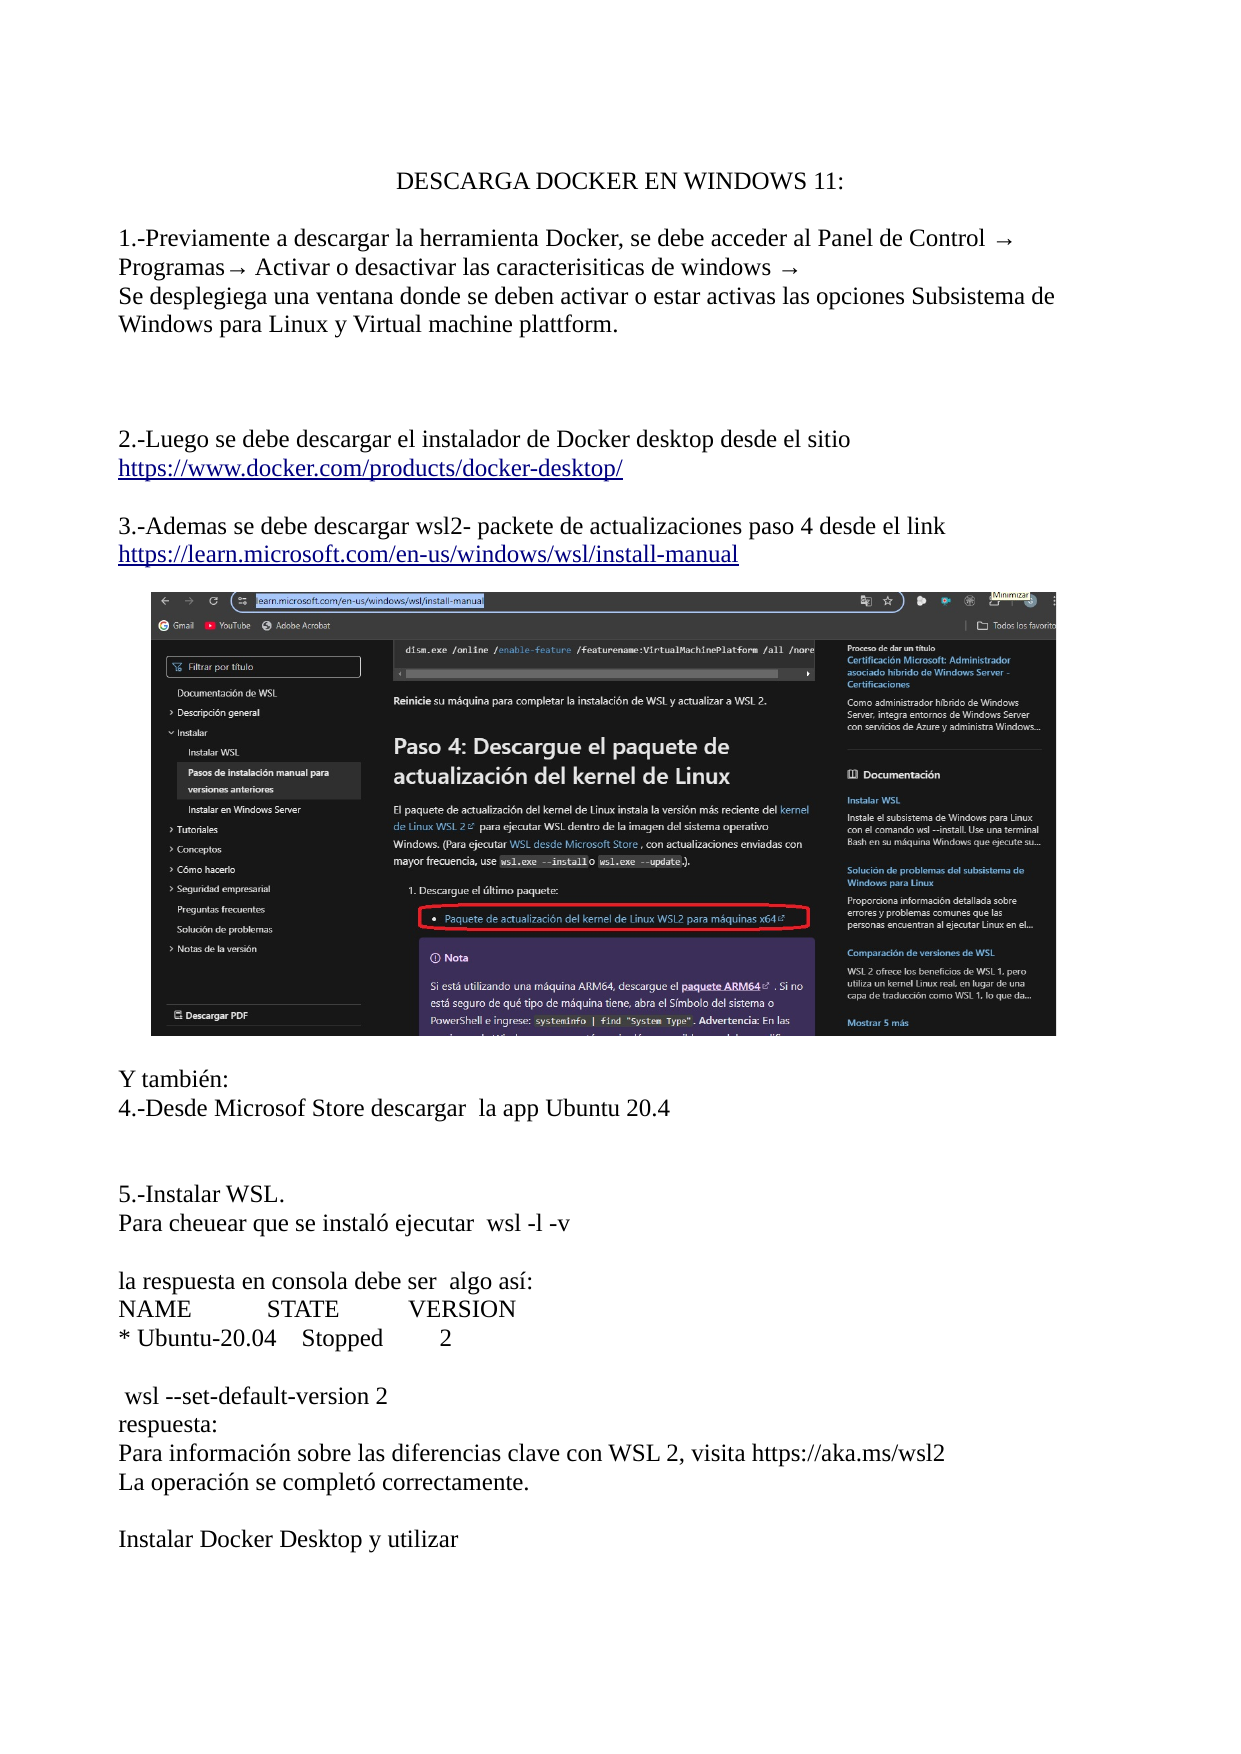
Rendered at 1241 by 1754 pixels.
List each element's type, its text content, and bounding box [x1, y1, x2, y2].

text * Ubuntu-20.04 Stopped 2 [118, 1323, 1122, 1352]
text 3.-Ademas se debe descargar wsl2- packete de actualizaciones paso 4 desde el link https://learn.microsoft.com/en-us/windows/wsl/install-manual [118, 511, 1122, 568]
text Y también: [118, 1064, 1122, 1093]
text La operación se completó correctamente. [118, 1467, 1122, 1496]
text 2.-Luego se debe descargar el instalador de Docker desktop desde el sitio https://www.docker.com/products/docker-desktop/ [118, 424, 1122, 482]
text 1.-Previamente a descargar la herramienta Docker, se debe acceder al Panel de Control → Programas→ Activar o desactivar las caracterisiticas de windows → [118, 223, 1122, 281]
text 4.-Desde Microsof Store descargar la app Ubuntu 20.4 [118, 1093, 1122, 1122]
text wsl --set-default-version 2 [118, 1381, 1122, 1409]
text la respuesta en consola debe ser algo así: [118, 1266, 1122, 1294]
text Instalar Docker Desktop y utilizar [118, 1524, 1122, 1553]
picture [151, 592, 1057, 1036]
text DESCARGA DOCKER EN WINDOWS 11: [118, 166, 1122, 194]
text Para información sobre las diferencias clave con WSL 2, visita https://aka.ms/wsl2 [118, 1438, 1122, 1467]
text respuesta: [118, 1409, 1122, 1438]
text 5.-Instalar WSL. [118, 1179, 1122, 1208]
text Se desplegiega una ventana donde se deben activar o estar activas las opciones Subsistema de Windows para Linux y Virtual machine plattform. [118, 281, 1122, 338]
text NAME STATE VERSION [118, 1294, 1122, 1323]
text Para cheuear que se instaló ejecutar wsl -l -v [118, 1208, 1122, 1237]
